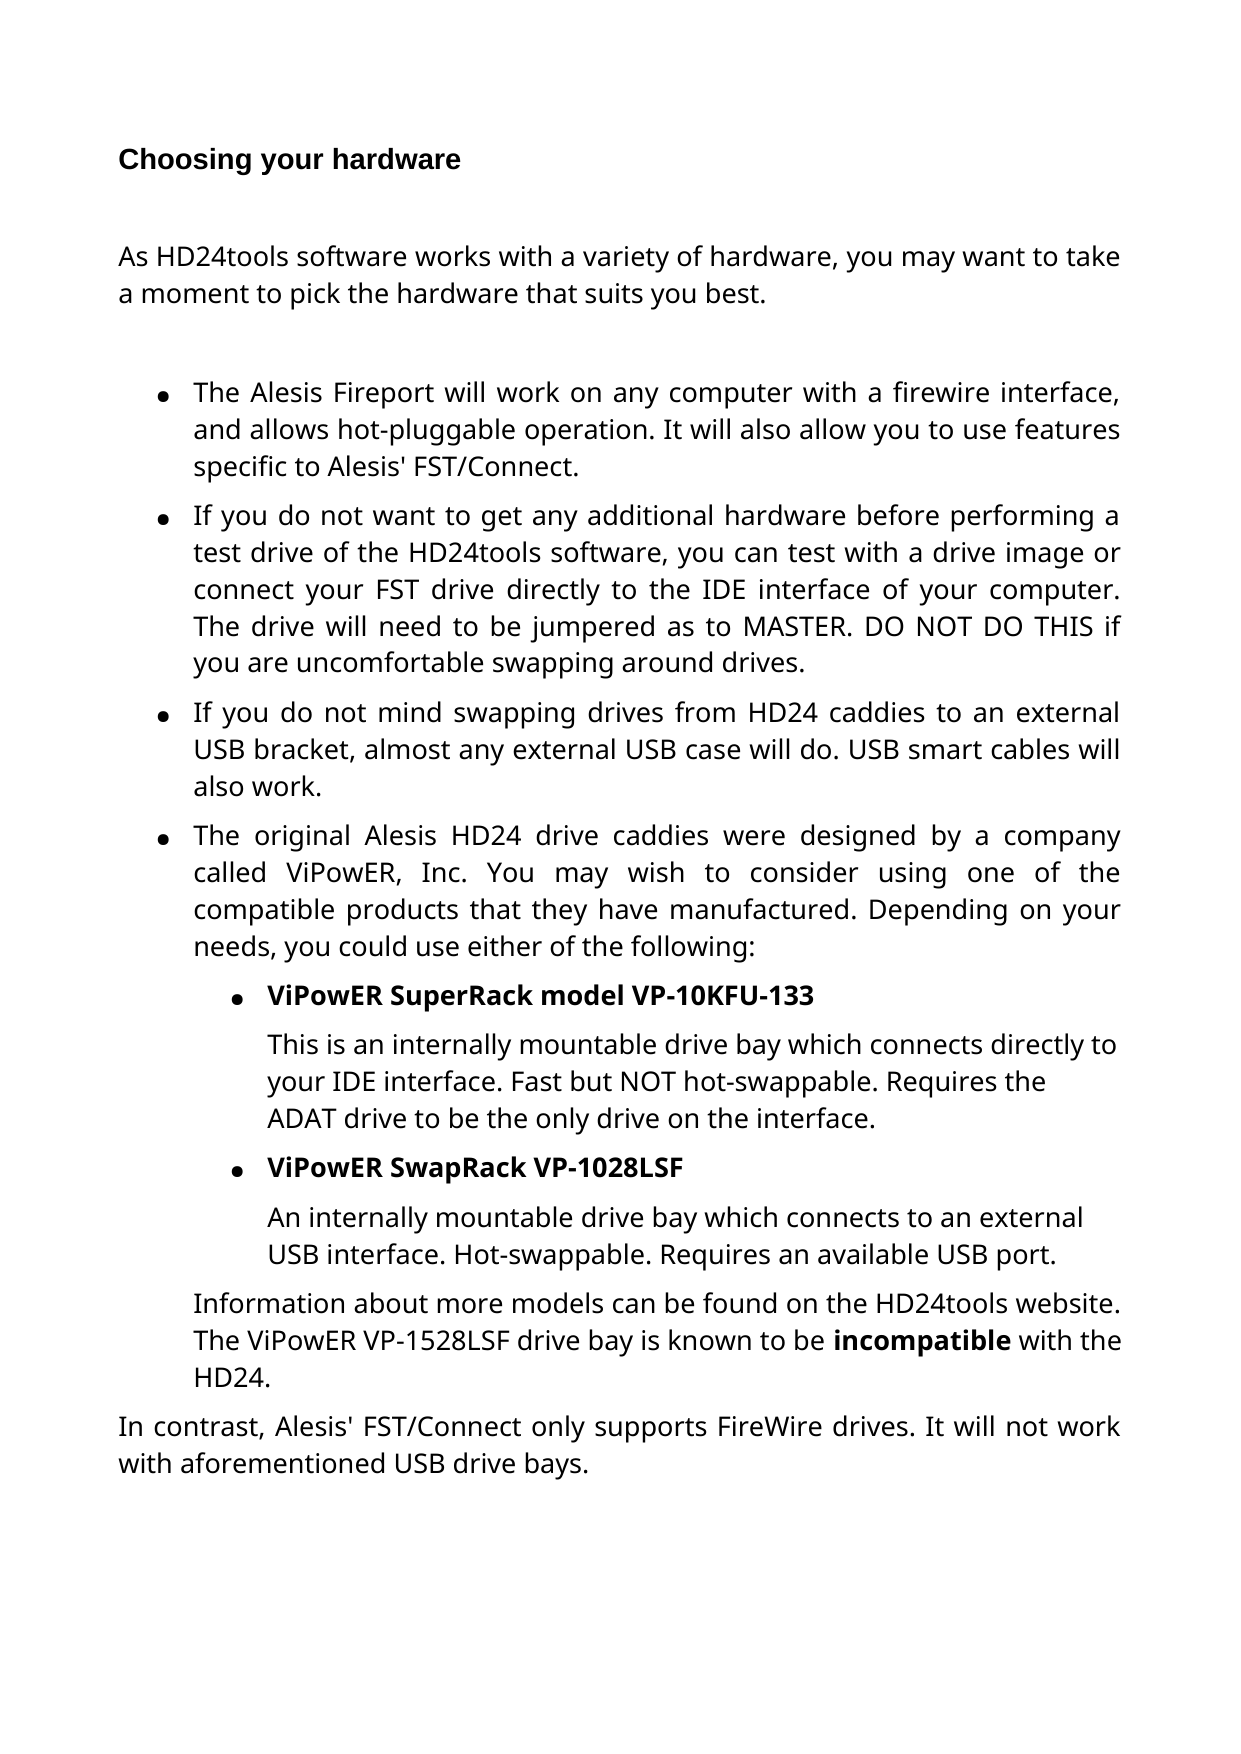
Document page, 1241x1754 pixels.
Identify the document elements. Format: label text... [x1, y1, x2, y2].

list If you do not want to get any additional hardware before performing a test drive of the HD24tools software, you can test with a drive image or connect your FST drive directly to the IDE interface of your computer. The drive will need to be jumpered as to MASTER. DO NOT DO THIS if you are uncomfortable swapping around drives. [156, 496, 1122, 681]
subtitle Choosing your hardware [118, 143, 1122, 176]
text As HD24tools software works with a variety of hardware, you may want to take a moment to pick the hardware that suits you best. [118, 238, 1122, 311]
list ViPowER SuperRack model VP-10KFU-133 [229, 976, 1122, 1013]
text In contrast, Alesis' FST/Connect only supports FireWire drives. It will not work with aforementioned USB drive bays. [118, 1408, 1122, 1481]
list The Alesis Fireport will work on any computer with a firewire interface, and allows hot-pluggable operation. It will also allow you to use features specific to Alesis' FST/Connect. [156, 373, 1122, 484]
list Information about more models can be found on the HD24tools website. The ViPowER VP-1528LSF drive bay is known to be incompatible with the HD24. [156, 1284, 1122, 1395]
list ViPowER SwapRack VP-1028LSF [229, 1149, 1122, 1186]
list This is an internally mountable drive bay which connects directly to your IDE interface. Fast but NOT hot-swappable. Requires the ADAT drive to be the only drive on the interface. [229, 1026, 1122, 1136]
list If you do not mind swapping drives from HD24 caddies to an external USB bracket, almost any external USB case will do. USB smart cables will also work. [156, 693, 1122, 804]
list An internally mountable drive bay which connects to an external USB interface. Hot-swappable. Requires an available USB port. [229, 1198, 1122, 1272]
list The original Alesis HD24 drive caddies were designed by a company called ViPowER, Inc. You may wish to consider using one of the compatible products that they have manufactured. Depending on your needs, you could use either of the following: [156, 816, 1122, 964]
